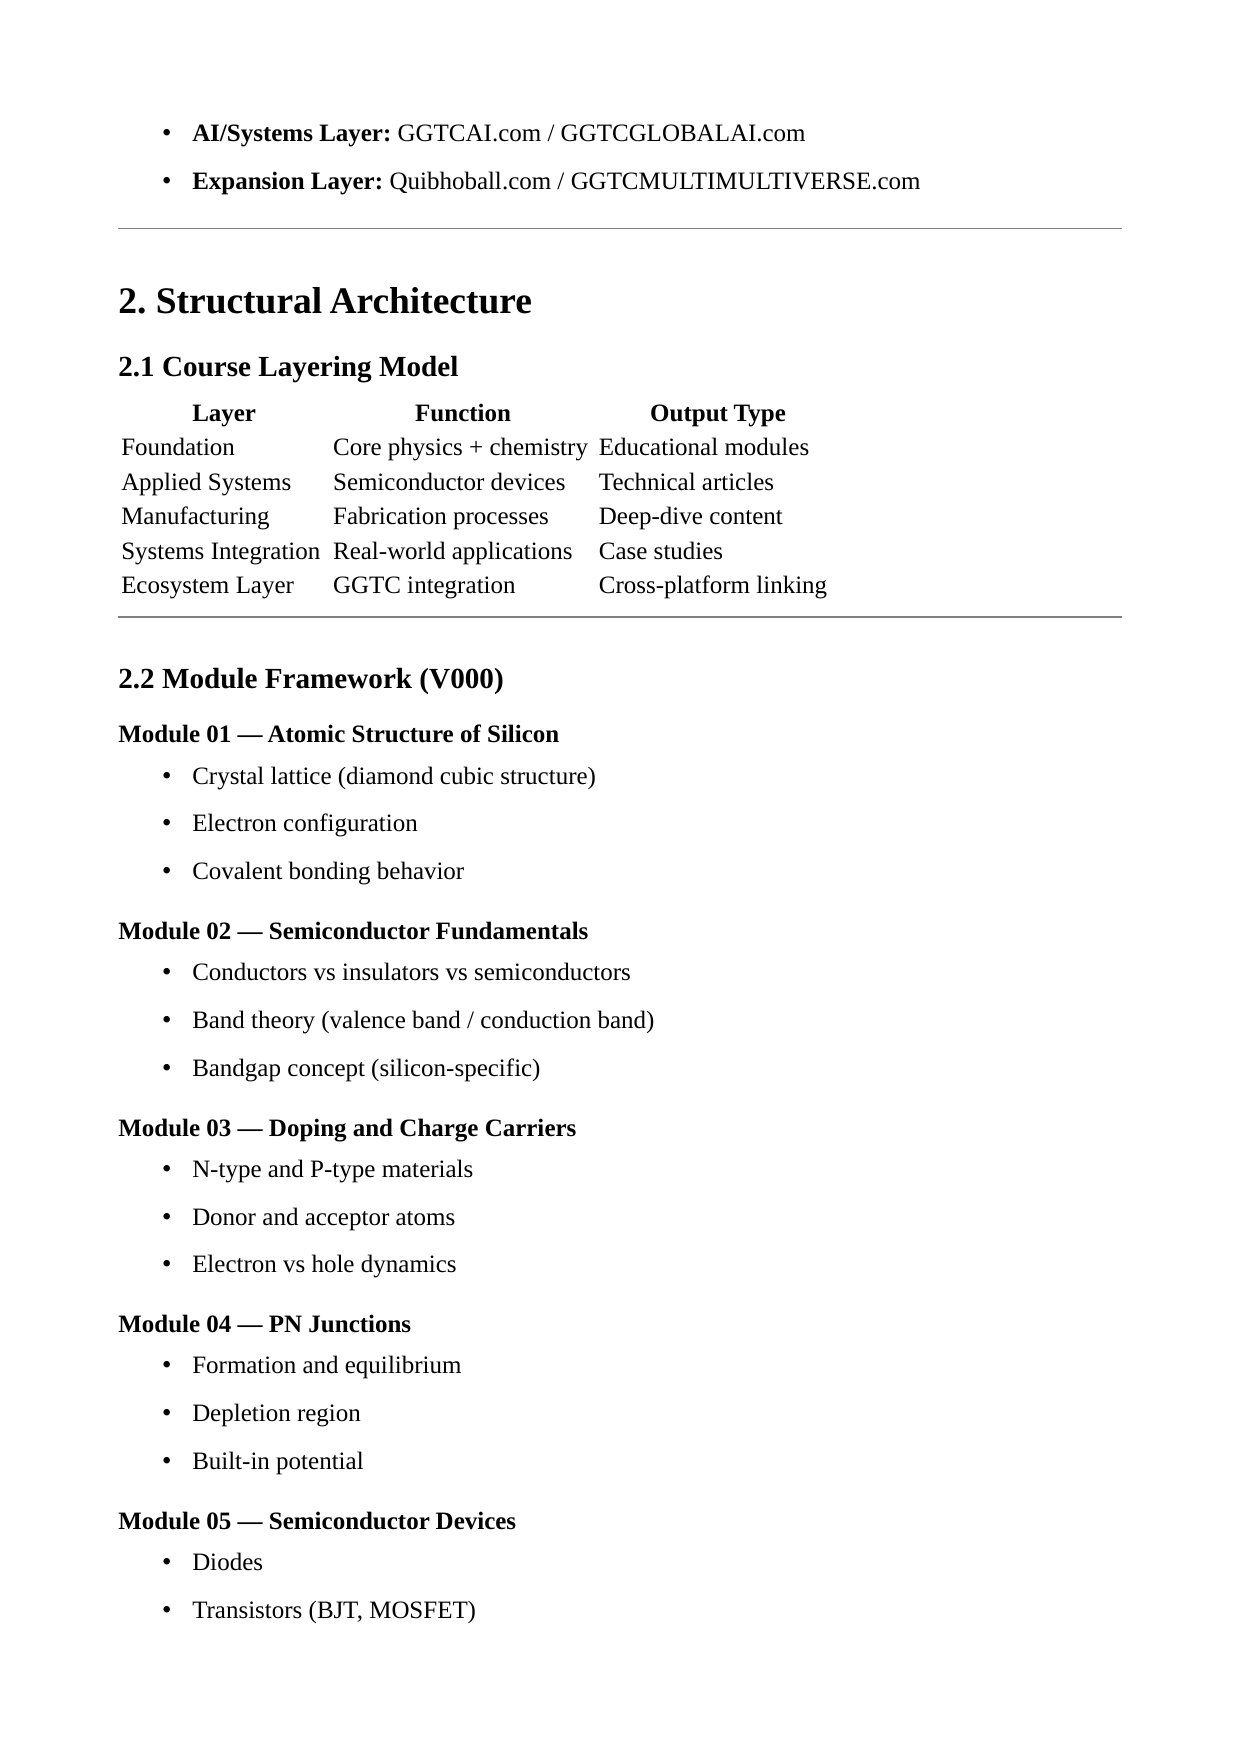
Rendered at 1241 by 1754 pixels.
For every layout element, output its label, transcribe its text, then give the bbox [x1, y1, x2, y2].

table_header Function [330, 395, 596, 429]
list Covalent bonding behavior [162, 856, 1122, 885]
list Depletion region [162, 1398, 1122, 1427]
list Expansion Layer: Quibhoball.com / GGTCMULTIMULTIVERSE.com [162, 166, 1122, 194]
subtitle Module 01 — Atomic Structure of Silicon [118, 719, 1122, 748]
list N-type and P-type materials [162, 1154, 1122, 1183]
list Crystal lattice (diamond cubic structure) [162, 761, 1122, 789]
list Transistors (BJT, MOSFET) [162, 1595, 1122, 1623]
table_cell Fabrication processes [330, 499, 596, 533]
table_cell Semiconductor devices [330, 464, 596, 498]
list Electron configuration [162, 808, 1122, 837]
table_cell Manufacturing [118, 499, 330, 533]
table_header Output Type [596, 395, 840, 429]
list AI/Systems Layer: GGTCAI.com / GGTCGLOBALAI.com [162, 118, 1122, 147]
table_cell Deep-dive content [596, 499, 840, 533]
subtitle Module 04 — PN Junctions [118, 1309, 1122, 1338]
table_cell Case studies [596, 533, 840, 568]
subtitle Module 05 — Semiconductor Devices [118, 1506, 1122, 1534]
table_cell Applied Systems [118, 464, 330, 498]
subtitle 2.2 Module Framework (V000) [118, 661, 1122, 694]
list Conductors vs insulators vs semiconductors [162, 957, 1122, 986]
list Bandgap concept (silicon-specific) [162, 1053, 1122, 1081]
list Donor and acceptor atoms [162, 1202, 1122, 1230]
table_cell Educational modules [596, 429, 840, 464]
table_cell Core physics + chemistry [330, 429, 596, 464]
table_cell Foundation [118, 429, 330, 464]
list Electron vs hole dynamics [162, 1249, 1122, 1278]
table_cell Technical articles [596, 464, 840, 498]
subtitle Module 02 — Semiconductor Fundamentals [118, 916, 1122, 945]
table_cell Ecosystem Layer [118, 568, 330, 602]
table_cell Real-world applications [330, 533, 596, 568]
table_header Layer [118, 395, 330, 429]
subtitle 2.1 Course Layering Model [118, 349, 1122, 382]
table_cell Systems Integration [118, 533, 330, 568]
table_cell Cross-platform linking [596, 568, 840, 602]
list Formation and equilibrium [162, 1351, 1122, 1379]
list Band theory (valence band / conduction band) [162, 1005, 1122, 1034]
subtitle Module 03 — Doping and Charge Carriers [118, 1113, 1122, 1141]
subtitle 2. Structural Architecture [118, 278, 1122, 322]
table_cell GGTC integration [330, 568, 596, 602]
list Diodes [162, 1547, 1122, 1576]
list Built-in potential [162, 1446, 1122, 1474]
